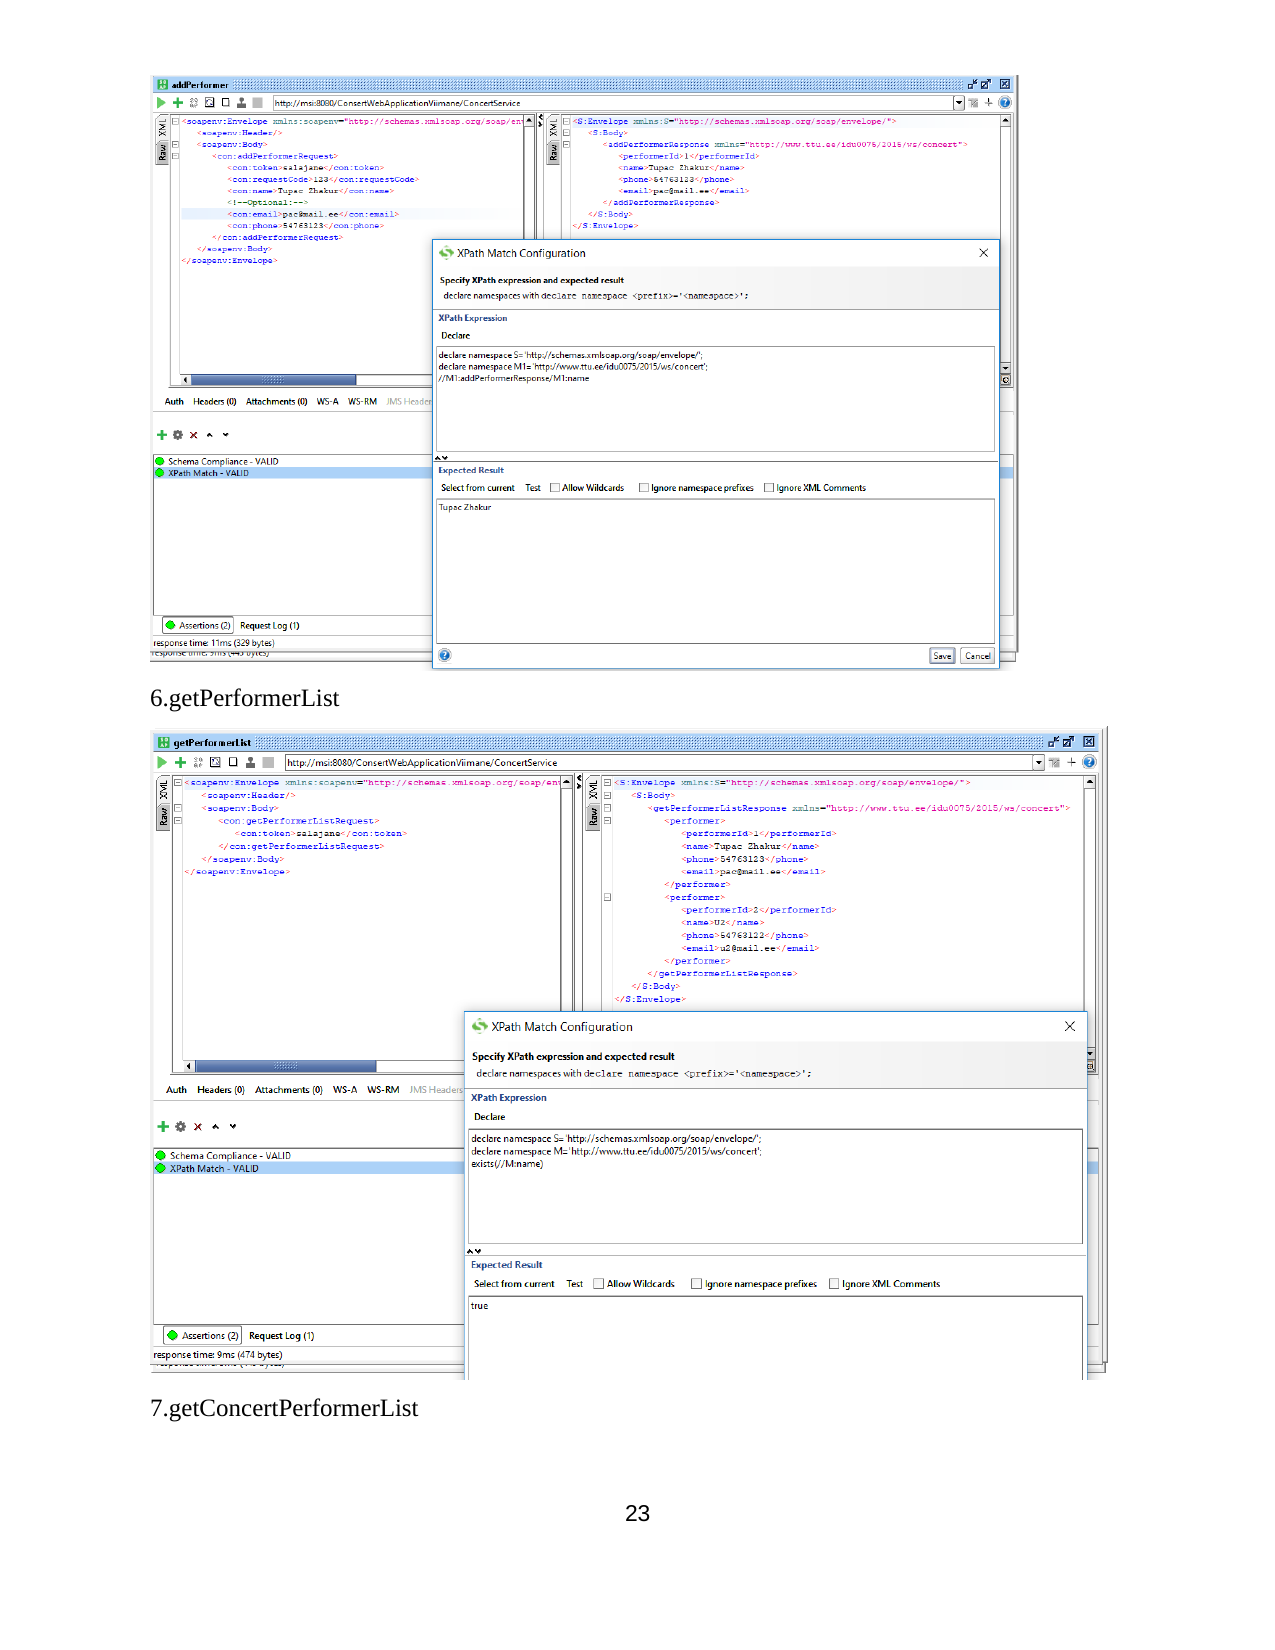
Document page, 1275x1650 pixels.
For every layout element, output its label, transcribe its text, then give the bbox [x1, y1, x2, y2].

text 6.getPerformerList [150, 683, 1125, 712]
text 7.getConcertPerformerList [150, 1393, 1125, 1422]
